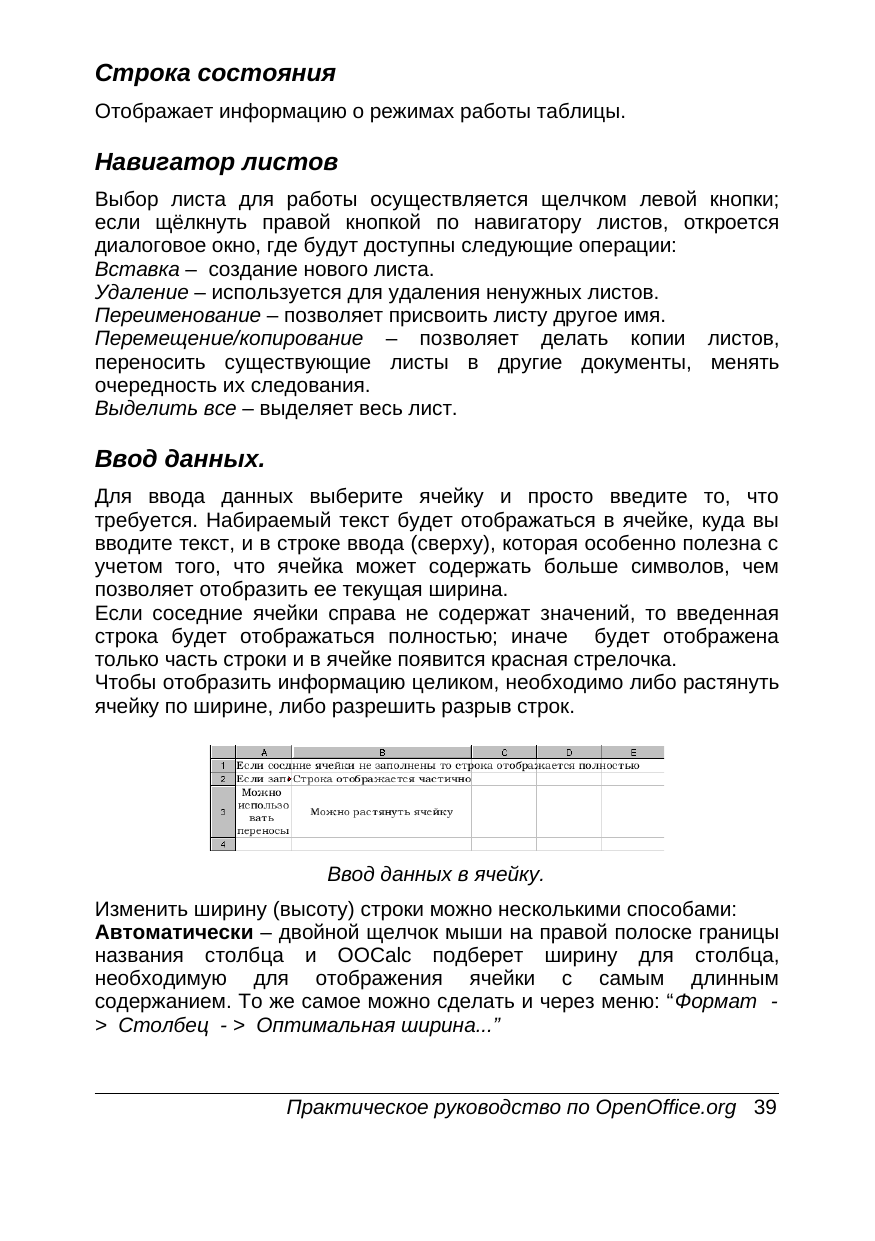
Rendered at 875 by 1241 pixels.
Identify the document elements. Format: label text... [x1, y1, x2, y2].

text Перемещение/копирование – позволяет делать копии листов, переносить существующие листы в другие документы, менять очередность их следования. [94, 327, 779, 397]
text Выделить все – выделяет весь лист. [94, 397, 779, 420]
text Если соседние ячейки справа не содержат значений, то введенная строка будет отображаться полностью; иначе будет отображена только часть строки и в ячейке появится красная стрелочка. [94, 601, 779, 671]
text Автоматически – двойной щелчок мыши на правой полоске границы названия столбца и OOCalc подберет ширину для столбца, необходимую для отображения ячейки с самым длинным содержанием. То же самое можно сделать и через меню: “Формат - > Столбец - > Оптимальная ширина...” [94, 920, 779, 1037]
subtitle Строка состояния [94, 59, 779, 87]
text Ввод данных в ячейку. [94, 757, 779, 886]
text Чтобы отобразить информацию целиком, необходимо либо растянуть ячейку по ширине, либо разрешить разрыв строк. [94, 671, 779, 717]
text Изменить ширину (высоту) строки можно несколькими способами: [94, 897, 779, 920]
text Отображает информацию о режимах работы таблицы. [94, 99, 779, 122]
picture [209, 745, 665, 851]
subtitle Ввод данных. [94, 445, 779, 473]
text Удаление – используется для удаления ненужных листов. [94, 281, 779, 304]
text Вставка – создание нового листа. [94, 257, 779, 281]
text Переименование – позволяет присвоить листу другое имя. [94, 304, 779, 327]
text Выбор листа для работы осуществляется щелчком левой кнопки; если щёлкнуть правой кнопкой по навигатору листов, откроется диалоговое окно, где будут доступны следующие операции: [94, 188, 779, 257]
subtitle Навигатор листов [94, 147, 779, 175]
text Для ввода данных выберите ячейку и просто введите то, что требуется. Набираемый текст будет отображаться в ячейке, куда вы вводите текст, и в строке ввода (сверху), которая особенно полезна с учетом того, что ячейка может содержать больше символов, чем позволяет отобразить ее текущая ширина. [94, 485, 779, 601]
